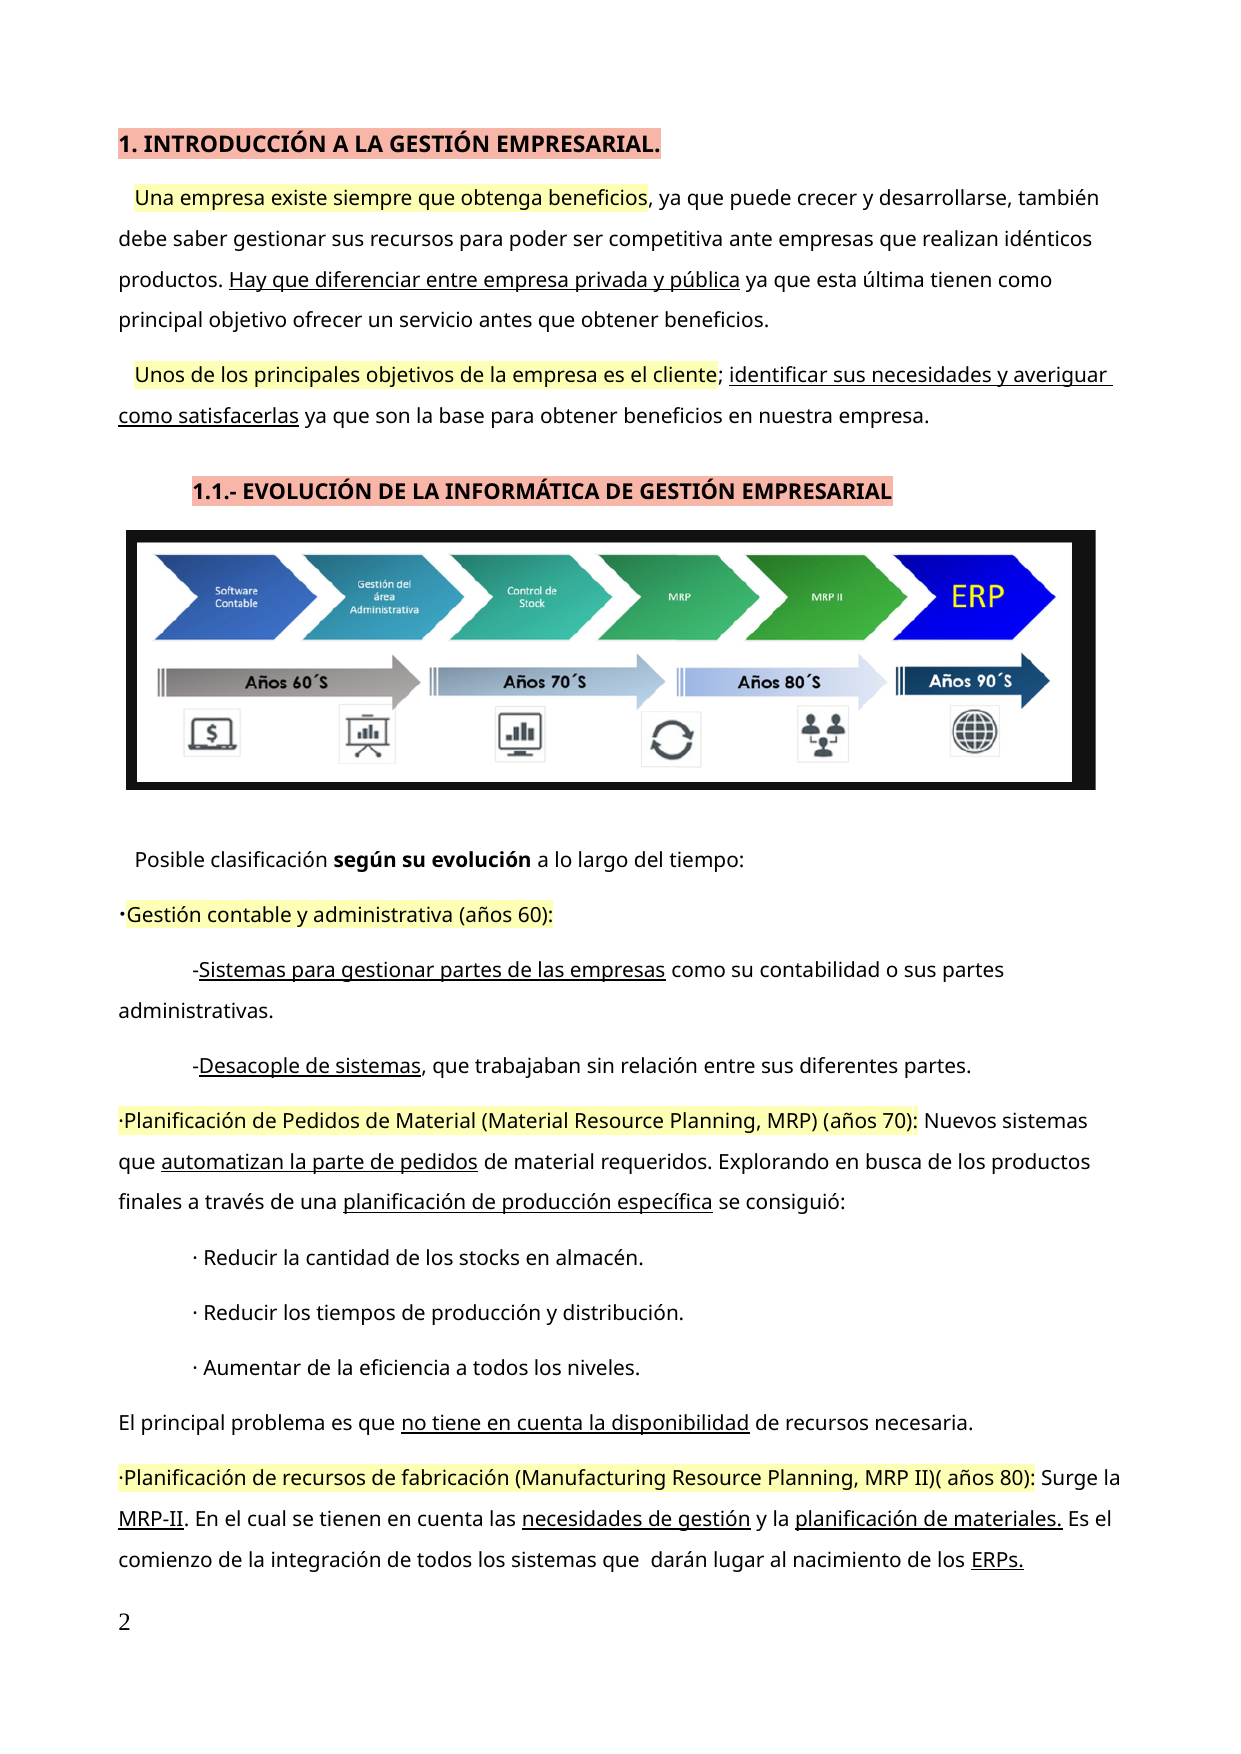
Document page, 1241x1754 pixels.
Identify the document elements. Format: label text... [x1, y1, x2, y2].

text Posible clasificación según su evolución a lo largo del tiempo: [118, 833, 1122, 873]
text Unos de los principales objetivos de la empresa es el cliente; identificar sus necesidades y averiguar como satisfacerlas ya que son la base para obtener beneficios en nuestra empresa. [118, 348, 1122, 429]
text ·Planificación de recursos de fabricación (Manufacturing Resource Planning, MRP II)( años 80): Surge la MRP-II. En el cual se tienen en cuenta las necesidades de gestión y la planificación de materiales. Es el comienzo de la integración de todos los sistemas que darán lugar al nacimiento de los ERPs. [118, 1451, 1122, 1573]
text Una empresa existe siempre que obtenga beneficios, ya que puede crecer y desarrollarse, también debe saber gestionar sus recursos para poder ser competitiva ante empresas que realizan idénticos productos. Hay que diferenciar entre empresa privada y pública ya que esta última tienen como principal objetivo ofrecer un servicio antes que obtener beneficios. [118, 171, 1122, 334]
text -Sistemas para gestionar partes de las empresas como su contabilidad o sus partes administrativas. [118, 943, 1122, 1024]
text -Desacople de sistemas, que trabajaban sin relación entre sus diferentes partes. [118, 1039, 1122, 1079]
text ·Planificación de Pedidos de Material (Material Resource Planning, MRP) (años 70): Nuevos sistemas que automatizan la parte de pedidos de material requeridos. Explorando en busca de los productos finales a través de una planificación de producción específica se consiguió: [118, 1094, 1122, 1216]
text · Reducir la cantidad de los stocks en almacén. [118, 1231, 1122, 1271]
text El principal problema es que no tiene en cuenta la disponibilidad de recursos necesaria. [118, 1396, 1122, 1437]
text ·Gestión contable y administrativa (años 60): [118, 888, 1122, 928]
text · Aumentar de la eficiencia a todos los niveles. [118, 1341, 1122, 1382]
picture [126, 530, 1096, 790]
text · Reducir los tiempos de producción y distribución. [118, 1286, 1122, 1326]
subtitle 1.1.- EVOLUCIÓN DE LA INFORMÁTICA DE GESTIÓN EMPRESARIAL [118, 465, 1122, 506]
subtitle 1. INTRODUCCIÓN A LA GESTIÓN EMPRESARIAL. [118, 118, 1122, 159]
